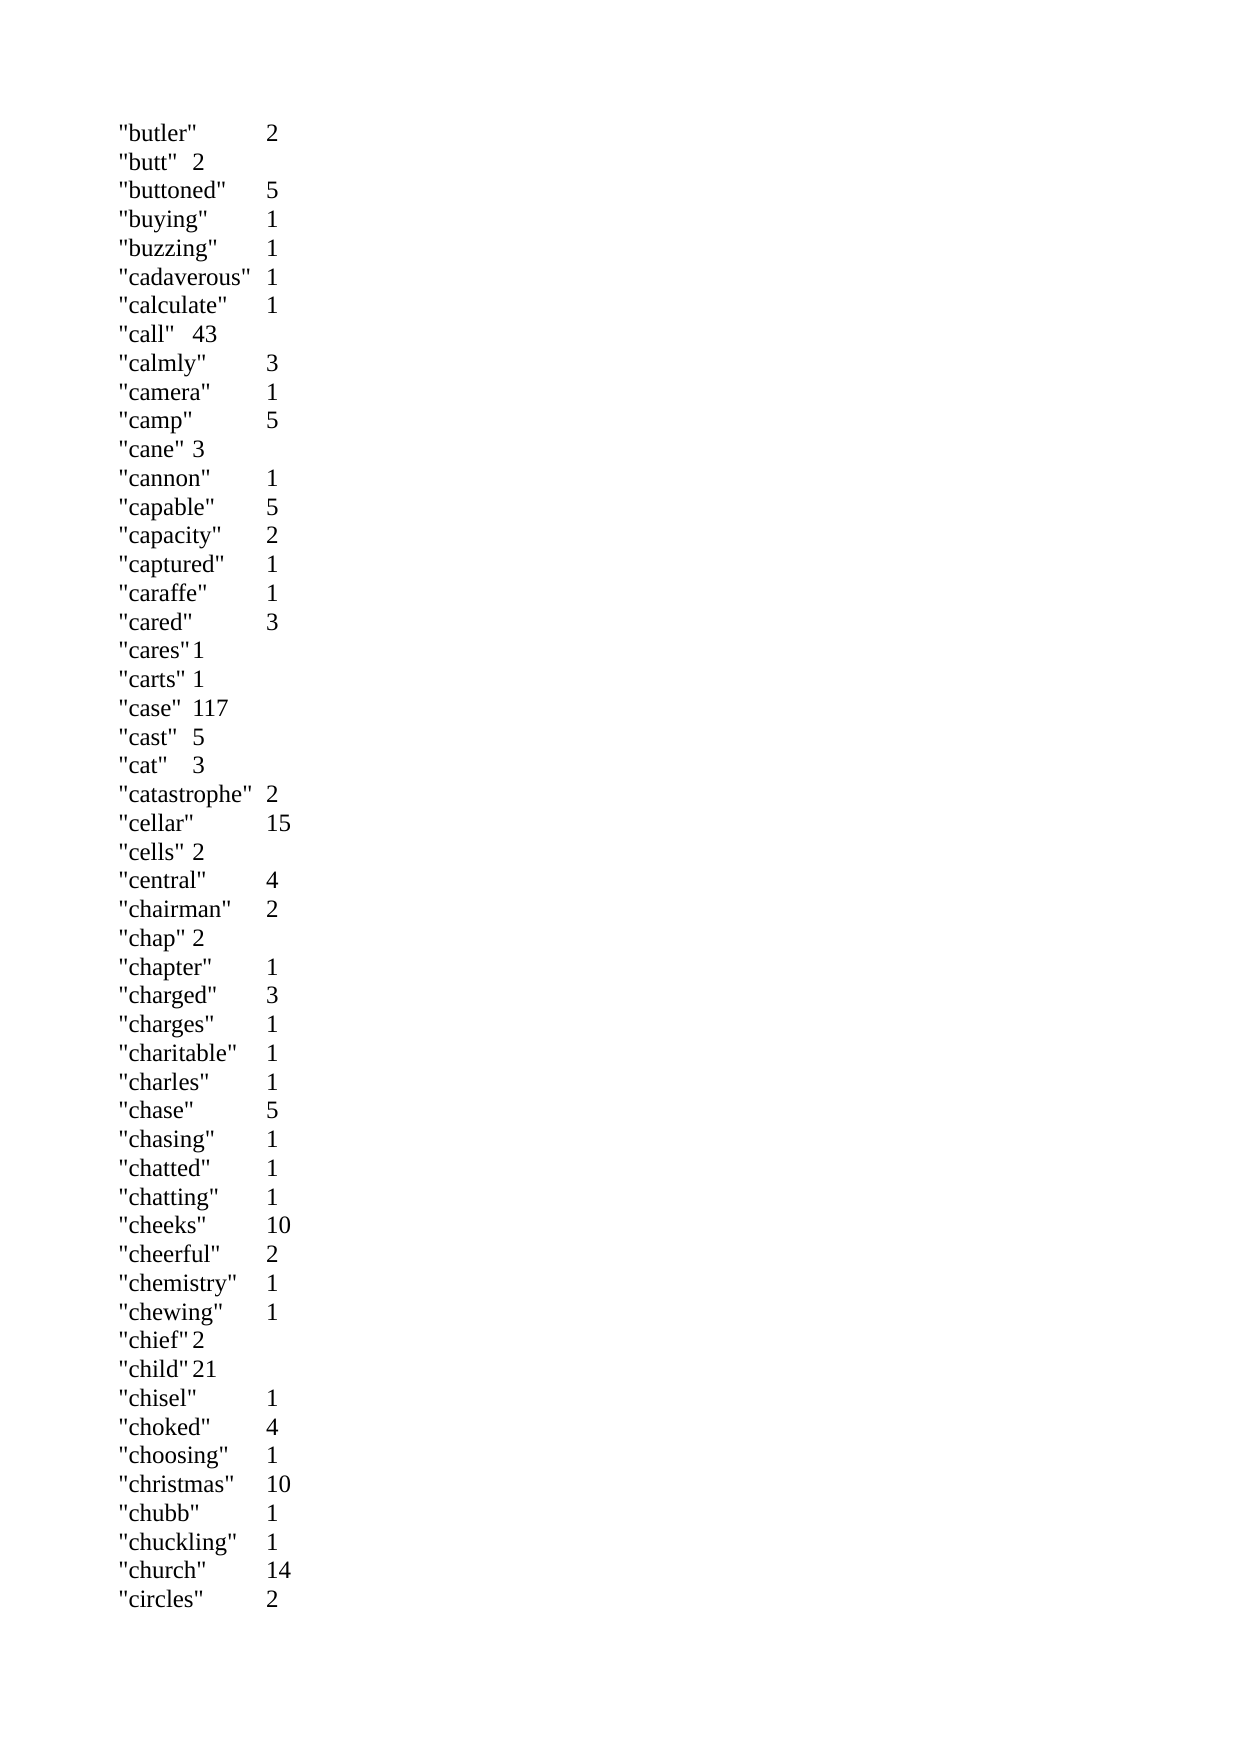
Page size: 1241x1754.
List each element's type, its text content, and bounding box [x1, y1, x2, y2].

text "chisel" 1 [118, 1383, 1122, 1412]
text "cells" 2 [118, 837, 1122, 866]
text "case" 117 [118, 693, 1122, 722]
text "butt" 2 [118, 147, 1122, 176]
text "call" 43 [118, 319, 1122, 348]
text "cane" 3 [118, 434, 1122, 463]
text "cadaverous" 1 [118, 262, 1122, 291]
text "cheerful" 2 [118, 1239, 1122, 1268]
text "choked" 4 [118, 1412, 1122, 1441]
text "chasing" 1 [118, 1124, 1122, 1153]
text "chuckling" 1 [118, 1527, 1122, 1556]
text "charges" 1 [118, 1009, 1122, 1038]
text "captured" 1 [118, 549, 1122, 578]
text "buttoned" 5 [118, 176, 1122, 204]
text "cannon" 1 [118, 463, 1122, 492]
text "caraffe" 1 [118, 578, 1122, 607]
text "chap" 2 [118, 923, 1122, 952]
text "choosing" 1 [118, 1441, 1122, 1469]
text "capacity" 2 [118, 521, 1122, 549]
text "cat" 3 [118, 751, 1122, 779]
text "charged" 3 [118, 981, 1122, 1009]
text "circles" 2 [118, 1584, 1122, 1613]
text "chemistry" 1 [118, 1268, 1122, 1297]
text "cast" 5 [118, 722, 1122, 751]
text "chapter" 1 [118, 952, 1122, 981]
text "butler" 2 [118, 118, 1122, 147]
text "chase" 5 [118, 1096, 1122, 1124]
text "camp" 5 [118, 406, 1122, 434]
text "child" 21 [118, 1354, 1122, 1383]
text "cheeks" 10 [118, 1211, 1122, 1239]
text "buzzing" 1 [118, 233, 1122, 262]
text "buying" 1 [118, 204, 1122, 233]
text "central" 4 [118, 866, 1122, 894]
text "charitable" 1 [118, 1038, 1122, 1067]
text "charles" 1 [118, 1067, 1122, 1096]
text "calculate" 1 [118, 291, 1122, 319]
text "chewing" 1 [118, 1297, 1122, 1326]
text "chatted" 1 [118, 1153, 1122, 1182]
text "cellar" 15 [118, 808, 1122, 837]
text "cared" 3 [118, 607, 1122, 636]
text "camera" 1 [118, 377, 1122, 406]
text "chatting" 1 [118, 1182, 1122, 1211]
text "christmas" 10 [118, 1469, 1122, 1498]
text "church" 14 [118, 1556, 1122, 1584]
text "chief" 2 [118, 1326, 1122, 1354]
text "carts" 1 [118, 664, 1122, 693]
text "cares" 1 [118, 636, 1122, 664]
text "catastrophe" 2 [118, 779, 1122, 808]
text "calmly" 3 [118, 348, 1122, 377]
text "chairman" 2 [118, 894, 1122, 923]
text "chubb" 1 [118, 1498, 1122, 1527]
text "capable" 5 [118, 492, 1122, 521]
